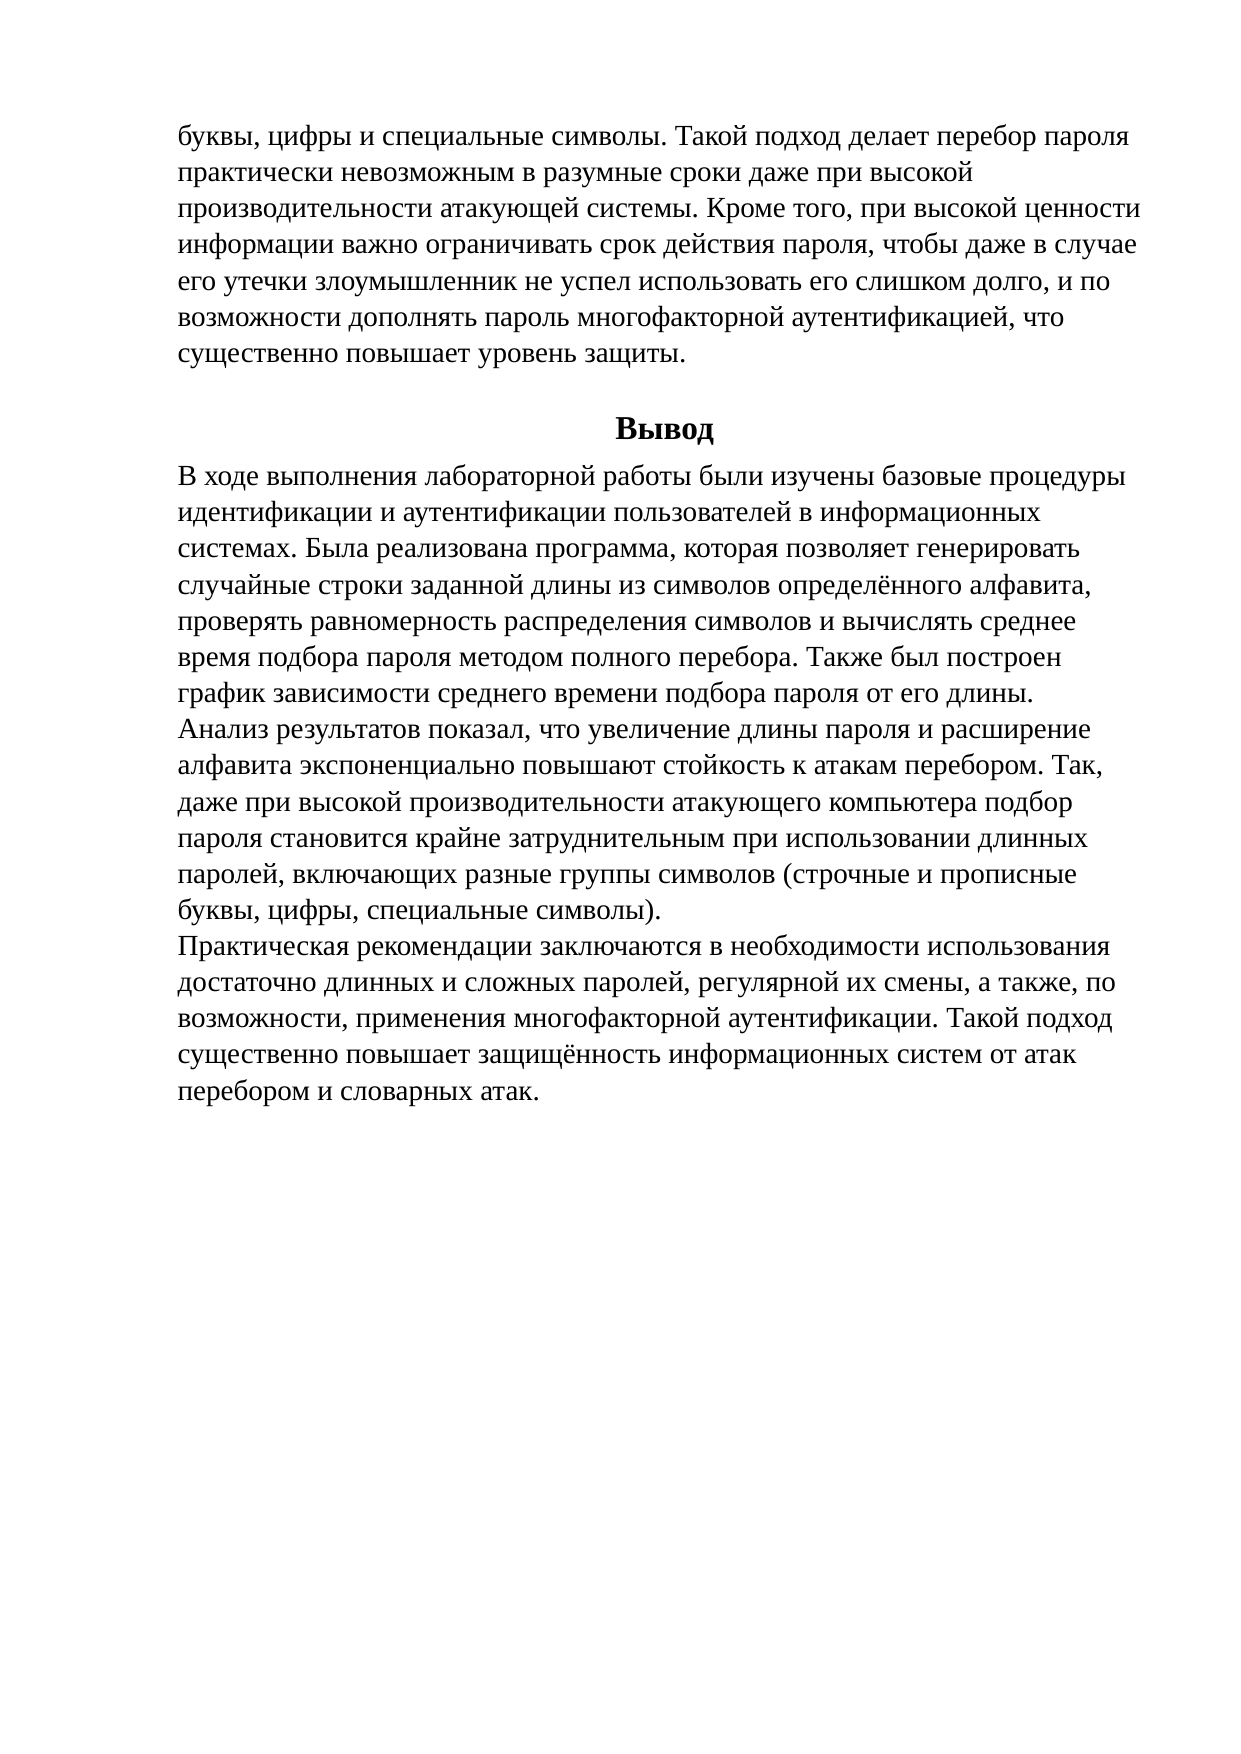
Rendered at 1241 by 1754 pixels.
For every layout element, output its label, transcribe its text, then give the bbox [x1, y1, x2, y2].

text буквы, цифры и специальные символы. Такой подход делает перебор пароля практически невозможным в разумные сроки даже при высокой производительности атакующей системы. Кроме того, при высокой ценности информации важно ограничивать срок действия пароля, чтобы даже в случае его утечки злоумышленник не успел использовать его слишком долго, и по возможности дополнять пароль многофакторной аутентификацией, что существенно повышает уровень защиты. [177, 118, 1152, 368]
text Практическая рекомендации заключаются в необходимости использования достаточно длинных и сложных паролей, регулярной их смены, а также, по возможности, применения многофакторной аутентификации. Такой подход существенно повышает защищённость информационных систем от атак перебором и словарных атак. [177, 928, 1152, 1106]
text Анализ результатов показал, что увеличение длины пароля и расширение алфавита экспоненциально повышают стойкость к атакам перебором. Так, даже при высокой производительности атакующего компьютера подбор пароля становится крайне затруднительным при использовании длинных паролей, включающих разные группы символов (строчные и прописные буквы, цифры, специальные символы). [177, 711, 1152, 926]
text В ходе выполнения лабораторной работы были изучены базовые процедуры идентификации и аутентификации пользователей в информационных системах. Была реализована программа, которая позволяет генерировать случайные строки заданной длины из символов определённого алфавита, проверять равномерность распределения символов и вычислять среднее время подбора пароля методом полного перебора. Также был построен график зависимости среднего времени подбора пароля от его длины. [177, 458, 1152, 709]
subtitle Вывод [177, 409, 1152, 447]
